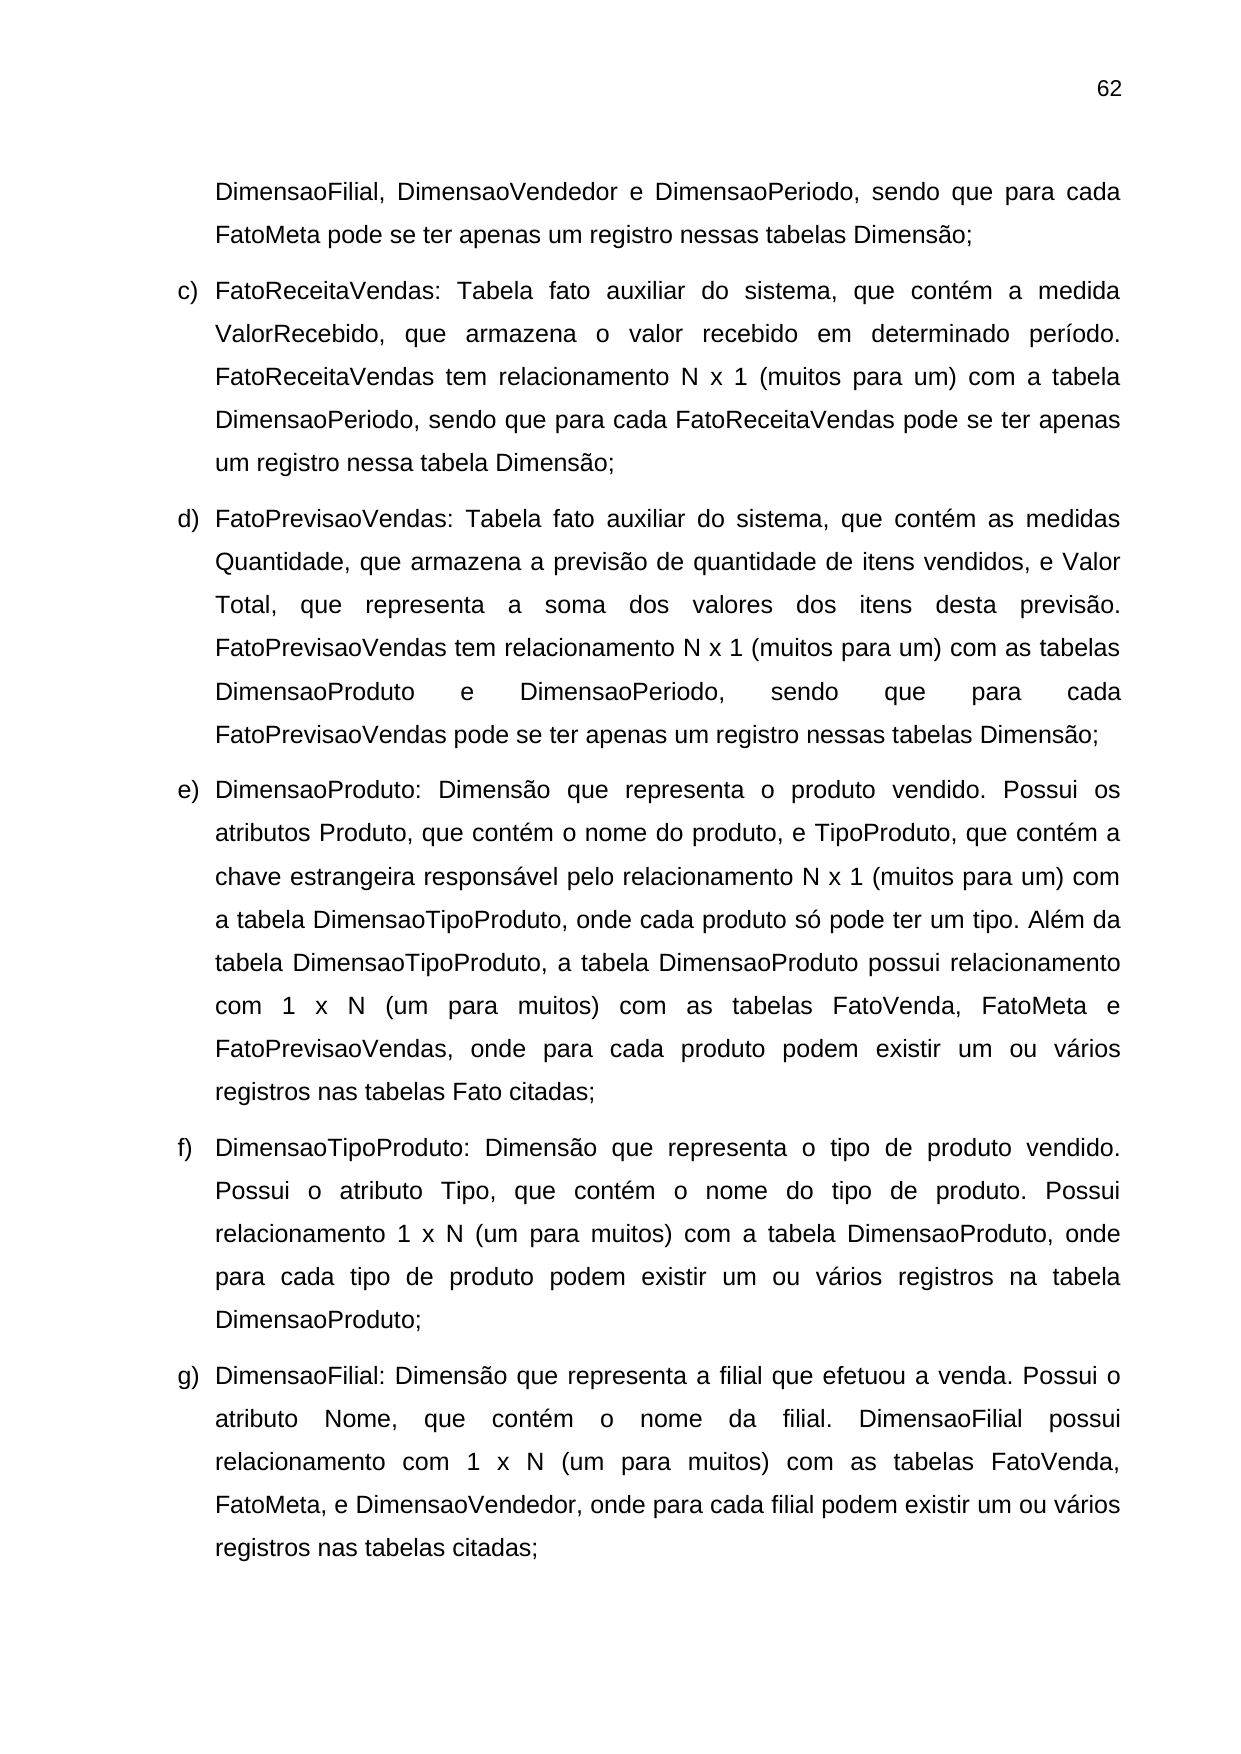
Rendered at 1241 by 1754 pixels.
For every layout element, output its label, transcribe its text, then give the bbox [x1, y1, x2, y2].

list DimensaoFilial: Dimensão que representa a filial que efetuou a venda. Possui o atributo Nome, que contém o nome da filial. DimensaoFilial possui relacionamento com 1 x N (um para muitos) com as tabelas FatoVenda, FatoMeta, e DimensaoVendedor, onde para cada filial podem existir um ou vários registros nas tabelas citadas; [177, 1361, 1122, 1562]
list FatoReceitaVendas: Tabela fato auxiliar do sistema, que contém a medida ValorRecebido, que armazena o valor recebido em determinado período. FatoReceitaVendas tem relacionamento N x 1 (muitos para um) com a tabela DimensaoPeriodo, sendo que para cada FatoReceitaVendas pode se ter apenas um registro nessa tabela Dimensão; [177, 276, 1122, 477]
list DimensaoTipoProduto: Dimensão que representa o tipo de produto vendido. Possui o atributo Tipo, que contém o nome do tipo de produto. Possui relacionamento 1 x N (um para muitos) com a tabela DimensaoProduto, onde para cada tipo de produto podem existir um ou vários registros na tabela DimensaoProduto; [177, 1133, 1122, 1334]
list DimensaoFilial, DimensaoVendedor e DimensaoPeriodo, sendo que para cada FatoMeta pode se ter apenas um registro nessas tabelas Dimensão; [177, 177, 1122, 249]
list FatoPrevisaoVendas: Tabela fato auxiliar do sistema, que contém as medidas Quantidade, que armazena a previsão de quantidade de itens vendidos, e Valor Total, que representa a soma dos valores dos itens desta previsão. FatoPrevisaoVendas tem relacionamento N x 1 (muitos para um) com as tabelas DimensaoProduto e DimensaoPeriodo, sendo que para cada FatoPrevisaoVendas pode se ter apenas um registro nessas tabelas Dimensão; [177, 504, 1122, 748]
list DimensaoProduto: Dimensão que representa o produto vendido. Possui os atributos Produto, que contém o nome do produto, e TipoProduto, que contém a chave estrangeira responsável pelo relacionamento N x 1 (muitos para um) com a tabela DimensaoTipoProduto, onde cada produto só pode ter um tipo. Além da tabela DimensaoTipoProduto, a tabela DimensaoProduto possui relacionamento com 1 x N (um para muitos) com as tabelas FatoVenda, FatoMeta e FatoPrevisaoVendas, onde para cada produto podem existir um ou vários registros nas tabelas Fato citadas; [177, 775, 1122, 1106]
